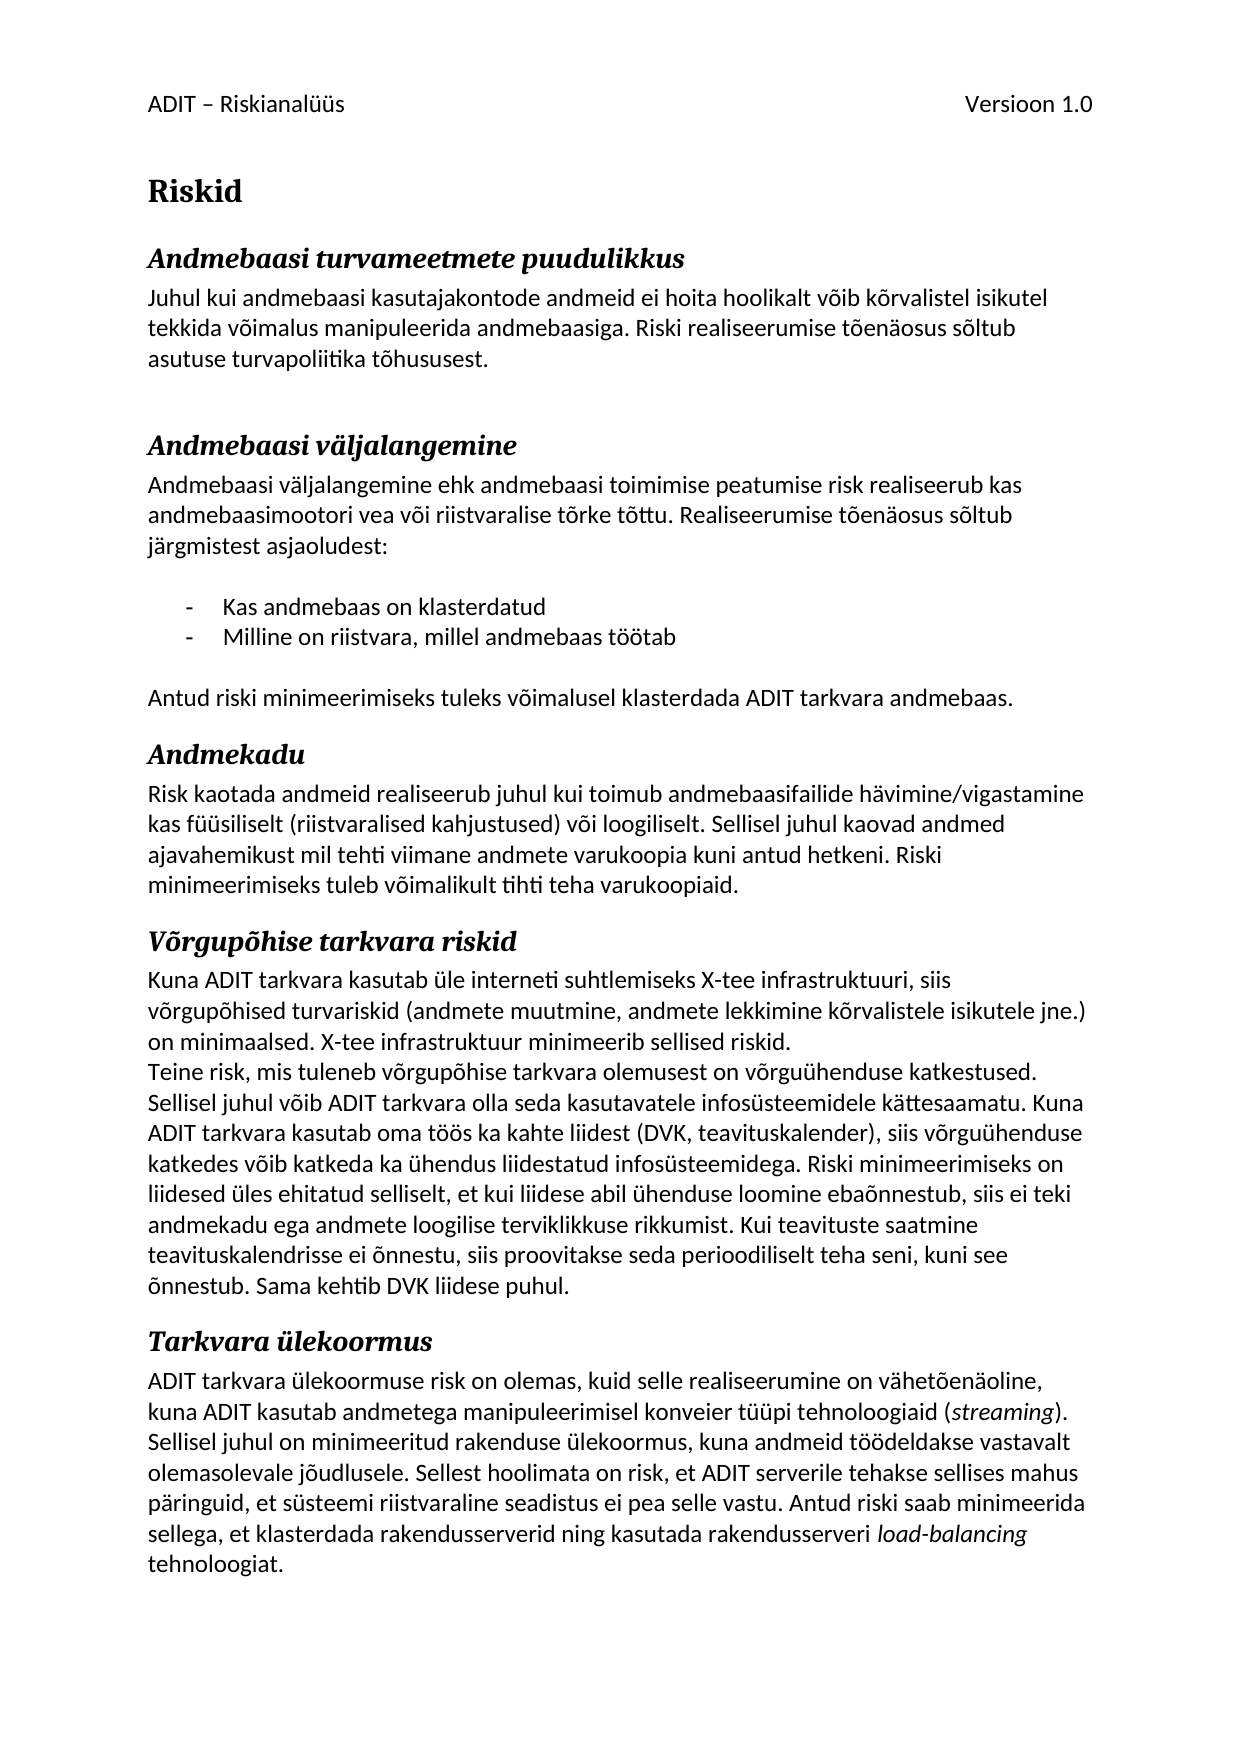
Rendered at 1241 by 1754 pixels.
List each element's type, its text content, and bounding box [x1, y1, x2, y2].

subtitle Andmebaasi turvameetmete puudulikkus [148, 242, 1093, 276]
text Andmebaasi väljalangemine ehk andmebaasi toimimise peatumise risk realiseerub kas andmebaasimootori vea või riistvaralise tõrke tõttu. Realiseerumise tõenäosus sõltub järgmistest asjaoludest: [148, 469, 1093, 560]
text Juhul kui andmebaasi kasutajakontode andmeid ei hoita hoolikalt võib kõrvalistel isikutel tekkida võimalus manipuleerida andmebaasiga. Riski realiseerumise tõenäosus sõltub asutuse turvapoliitika tõhususest. [148, 282, 1093, 373]
text ADIT tarkvara ülekoormuse risk on olemas, kuid selle realiseerumine on vähetõenäoline, kuna ADIT kasutab andmetega manipuleerimisel konveier tüüpi tehnoloogiaid (streaming). Sellisel juhul on minimeeritud rakenduse ülekoormus, kuna andmeid töödeldakse vastavalt olemasolevale jõudlusele. Sellest hoolimata on risk, et ADIT serverile tehakse sellises mahus päringuid, et süsteemi riistvaraline seadistus ei pea selle vastu. Antud riski saab minimeerida sellega, et klasterdada rakendusserverid ning kasutada rakendusserveri load-balancing tehnoloogiat. [148, 1365, 1093, 1579]
list Kas andmebaas on klasterdatud [185, 591, 1093, 621]
text Kuna ADIT tarkvara kasutab üle interneti suhtlemiseks X-tee infrastruktuuri, siis võrgupõhised turvariskid (andmete muutmine, andmete lekkimine kõrvalistele isikutele jne.) on minimaalsed. X-tee infrastruktuur minimeerib sellised riskid. [148, 965, 1093, 1056]
subtitle Andmekadu [148, 738, 1093, 772]
list Milline on riistvara, millel andmebaas töötab [185, 621, 1093, 652]
text Teine risk, mis tuleneb võrgupõhise tarkvara olemusest on võrguühenduse katkestused. Sellisel juhul võib ADIT tarkvara olla seda kasutavatele infosüsteemidele kättesaamatu. Kuna ADIT tarkvara kasutab oma töös ka kahte liidest (DVK, teavituskalender), siis võrguühenduse katkedes võib katkeda ka ühendus liidestatud infosüsteemidega. Riski minimeerimiseks on liidesed üles ehitatud selliselt, et kui liidese abil ühenduse loomine ebaõnnestub, siis ei teki andmekadu ega andmete loogilise terviklikkuse rikkumist. Kui teavituste saatmine teavituskalendrisse ei õnnestu, siis proovitakse seda perioodiliselt teha seni, kuni see õnnestub. Sama kehtib DVK liidese puhul. [148, 1056, 1093, 1300]
subtitle Riskid [148, 173, 1093, 211]
text Risk kaotada andmeid realiseerub juhul kui toimub andmebaasifailide hävimine/vigastamine kas füüsiliselt (riistvaralised kahjustused) või loogiliselt. Sellisel juhul kaovad andmed ajavahemikust mil tehti viimane andmete varukoopia kuni antud hetkeni. Riski minimeerimiseks tuleb võimalikult tihti teha varukoopiaid. [148, 778, 1093, 900]
text Antud riski minimeerimiseks tuleks võimalusel klasterdada ADIT tarkvara andmebaas. [148, 682, 1093, 713]
subtitle Tarkvara ülekoormus [148, 1325, 1093, 1359]
subtitle Andmebaasi väljalangemine [148, 429, 1093, 463]
subtitle Võrgupõhise tarkvara riskid [148, 925, 1093, 958]
